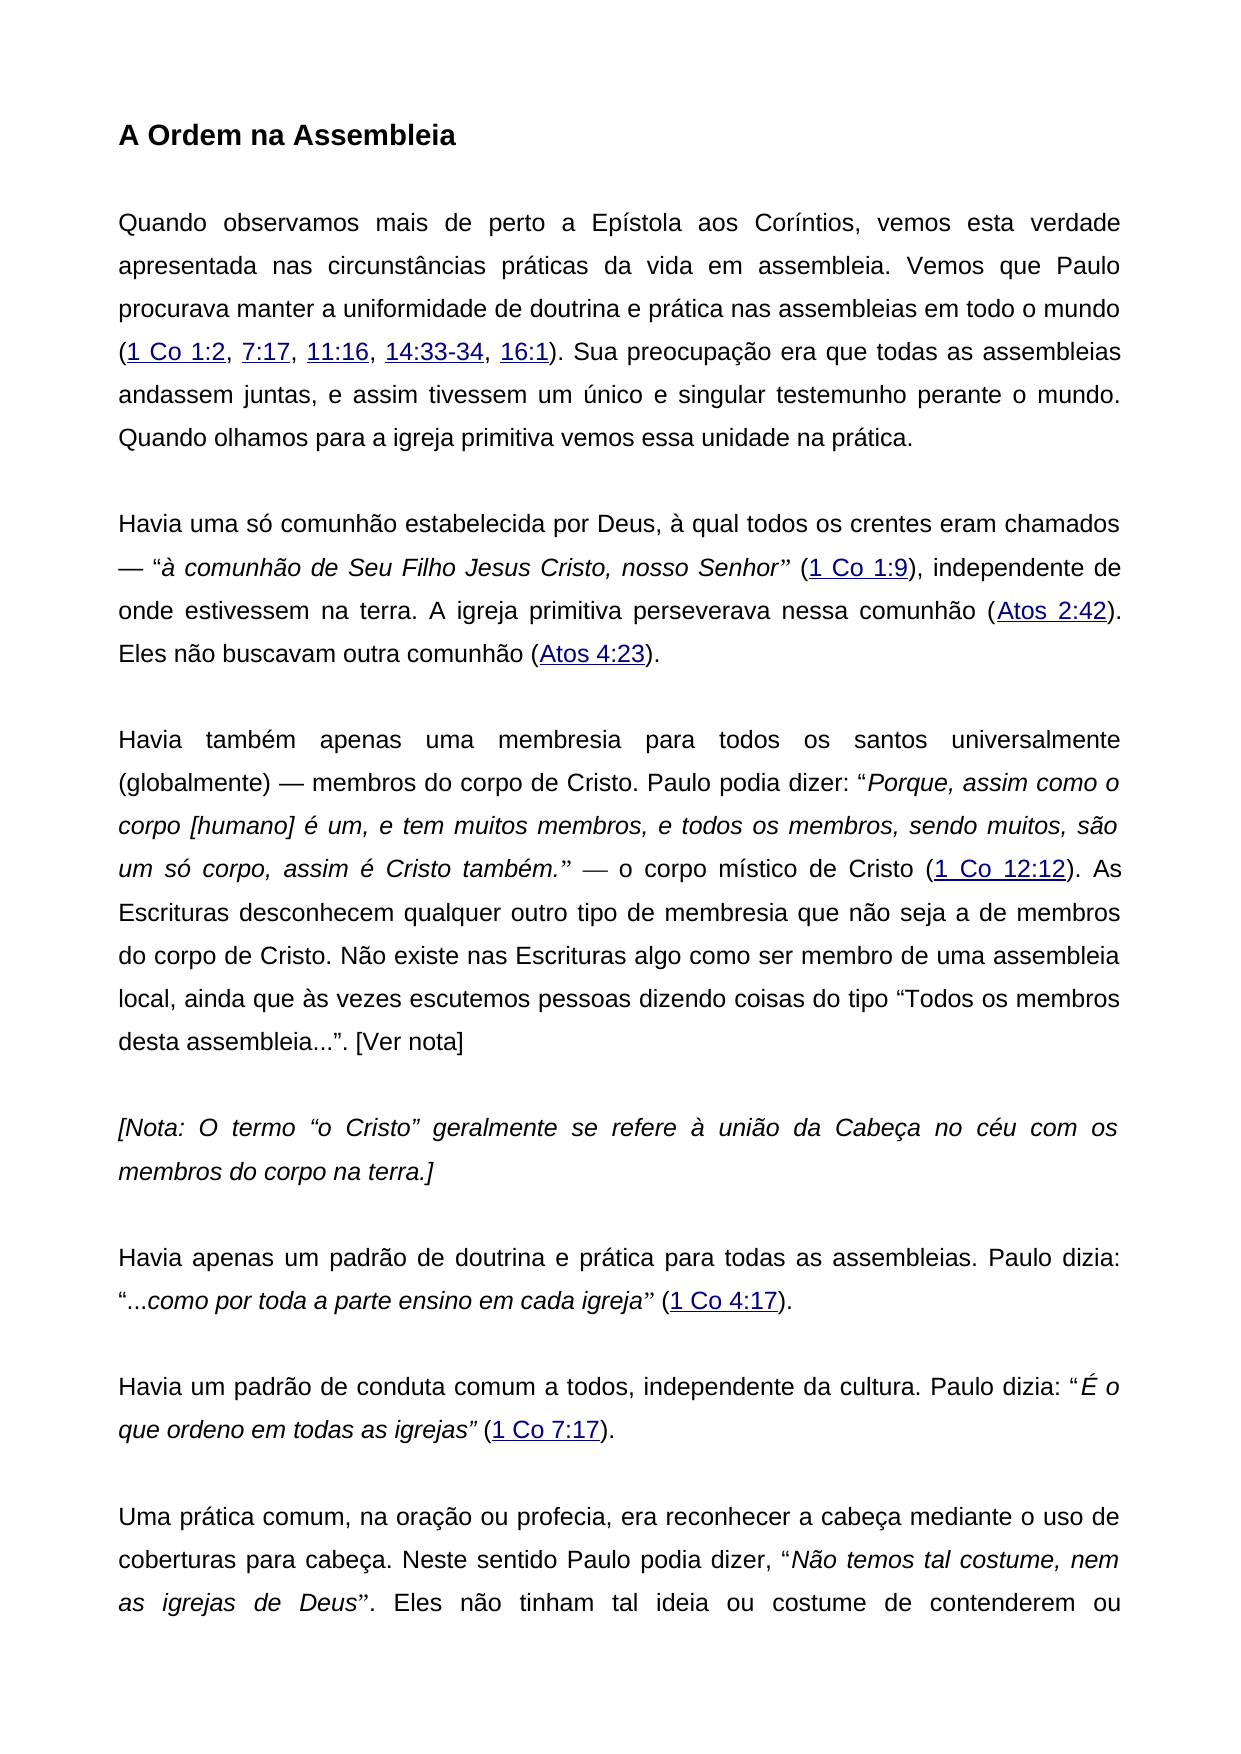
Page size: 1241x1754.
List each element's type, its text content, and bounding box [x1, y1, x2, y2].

text Quando observamos mais de perto a Epístola aos Coríntios, vemos esta verdade apresentada nas circunstâncias práticas da vida em assembleia. Vemos que Paulo procurava manter a uniformidade de doutrina e prática nas assembleias em todo o mundo (1 Co 1:2, 7:17, 11:16, 14:33-34, 16:1). Sua preocupação era que todas as assembleias andassem juntas, e assim tivessem um único e singular testemunho perante o mundo. Quando olhamos para a igreja primitiva vemos essa unidade na prática. [118, 207, 1122, 452]
subtitle A Ordem na Assembleia [118, 118, 1122, 152]
text Uma prática comum, na oração ou profecia, era reconhecer a cabeça mediante o uso de coberturas para cabeça. Neste sentido Paulo podia dizer, “Não temos tal costume, nem as igrejas de Deus”. Eles não tinham tal ideia ou costume de contenderem ou [118, 1502, 1122, 1617]
text [Nota: O termo “o Cristo” geralmente se refere à união da Cabeça no céu com os membros do corpo na terra.] [118, 1113, 1122, 1185]
text Havia um padrão de conduta comum a todos, independente da cultura. Paulo dizia: “É o que ordeno em todas as igrejas” (1 Co 7:17). [118, 1372, 1122, 1444]
text Havia uma só comunhão estabelecida por Deus, à qual todos os crentes eram chamados — “à comunhão de Seu Filho Jesus Cristo, nosso Senhor” (1 Co 1:9), independente de onde estivessem na terra. A igreja primitiva perseverava nessa comunhão (Atos 2:42). Eles não buscavam outra comunhão (Atos 4:23). [118, 509, 1122, 668]
text Havia apenas um padrão de doutrina e prática para todas as assembleias. Paulo dizia: “...como por toda a parte ensino em cada igreja” (1 Co 4:17). [118, 1243, 1122, 1315]
text Havia também apenas uma membresia para todos os santos universalmente (globalmente) — membros do corpo de Cristo. Paulo podia dizer: “Porque, assim como o corpo [humano] é um, e tem muitos membros, e todos os membros, sendo muitos, são um só corpo, assim é Cristo também.” — o corpo místico de Cristo (1 Co 12:12). As Escrituras desconhecem qualquer outro tipo de membresia que não seja a de membros do corpo de Cristo. Não existe nas Escrituras algo como ser membro de uma assembleia local, ainda que às vezes escutemos pessoas dizendo coisas do tipo “Todos os membros desta assembleia...”. [Ver nota] [118, 725, 1122, 1056]
